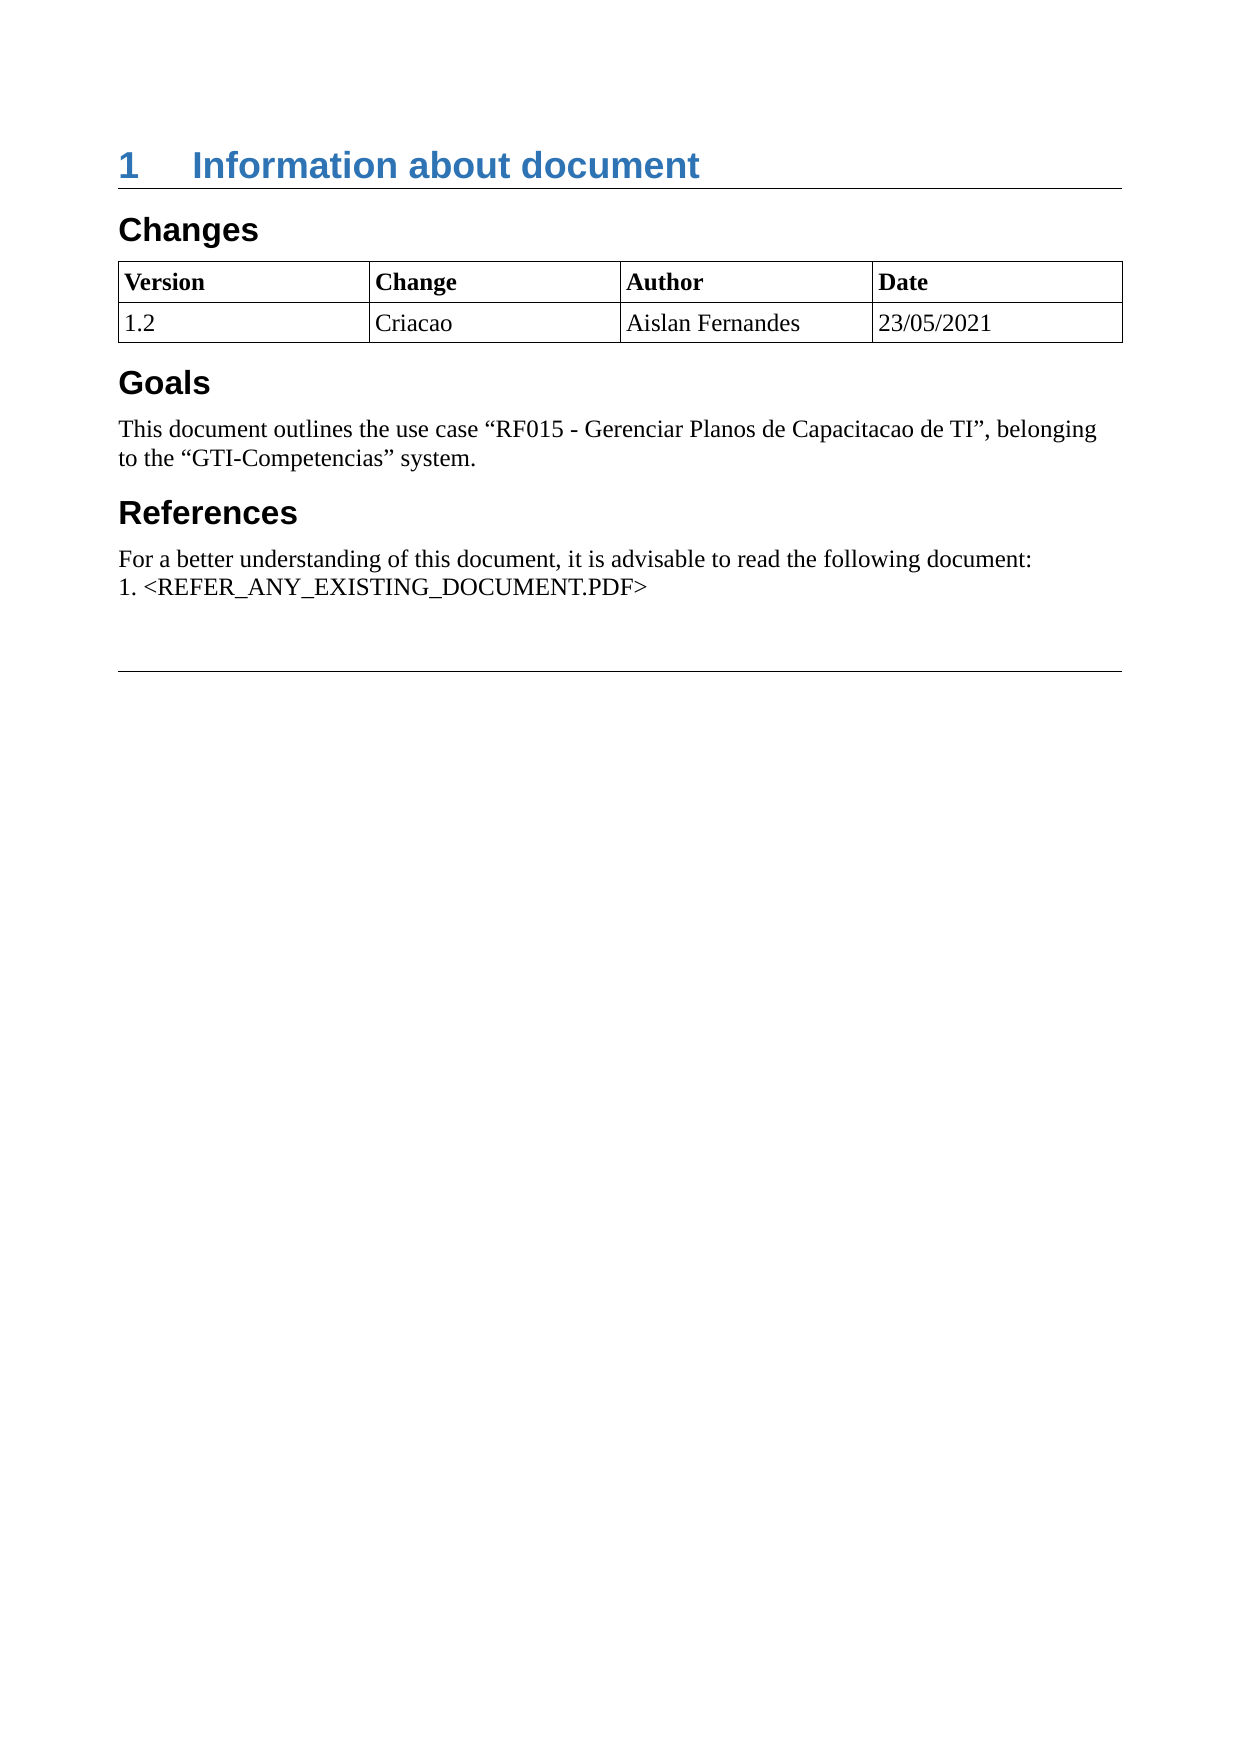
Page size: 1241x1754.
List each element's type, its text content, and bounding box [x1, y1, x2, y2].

table_cell 23/05/2021 [873, 303, 1122, 342]
table_header Date [873, 262, 1122, 301]
text 1. <REFER_ANY_EXISTING_DOCUMENT.PDF> [118, 572, 1122, 601]
text This document outlines the use case “RF015 - Gerenciar Planos de Capacitacao de TI”, belonging to the “GTI-Competencias” system. [118, 414, 1122, 472]
text For a better understanding of this document, it is advisable to read the following document: [118, 544, 1122, 572]
table_cell Criacao [370, 303, 620, 342]
subtitle Information about document [118, 143, 1122, 188]
table_header Change [370, 262, 620, 301]
subtitle References [118, 493, 1122, 531]
subtitle Changes [118, 210, 1122, 248]
subtitle Goals [118, 363, 1122, 402]
table_cell Aislan Fernandes [621, 303, 872, 342]
table_cell 1.2 [119, 303, 369, 342]
table_header Version [119, 262, 369, 301]
table_header Author [621, 262, 872, 301]
